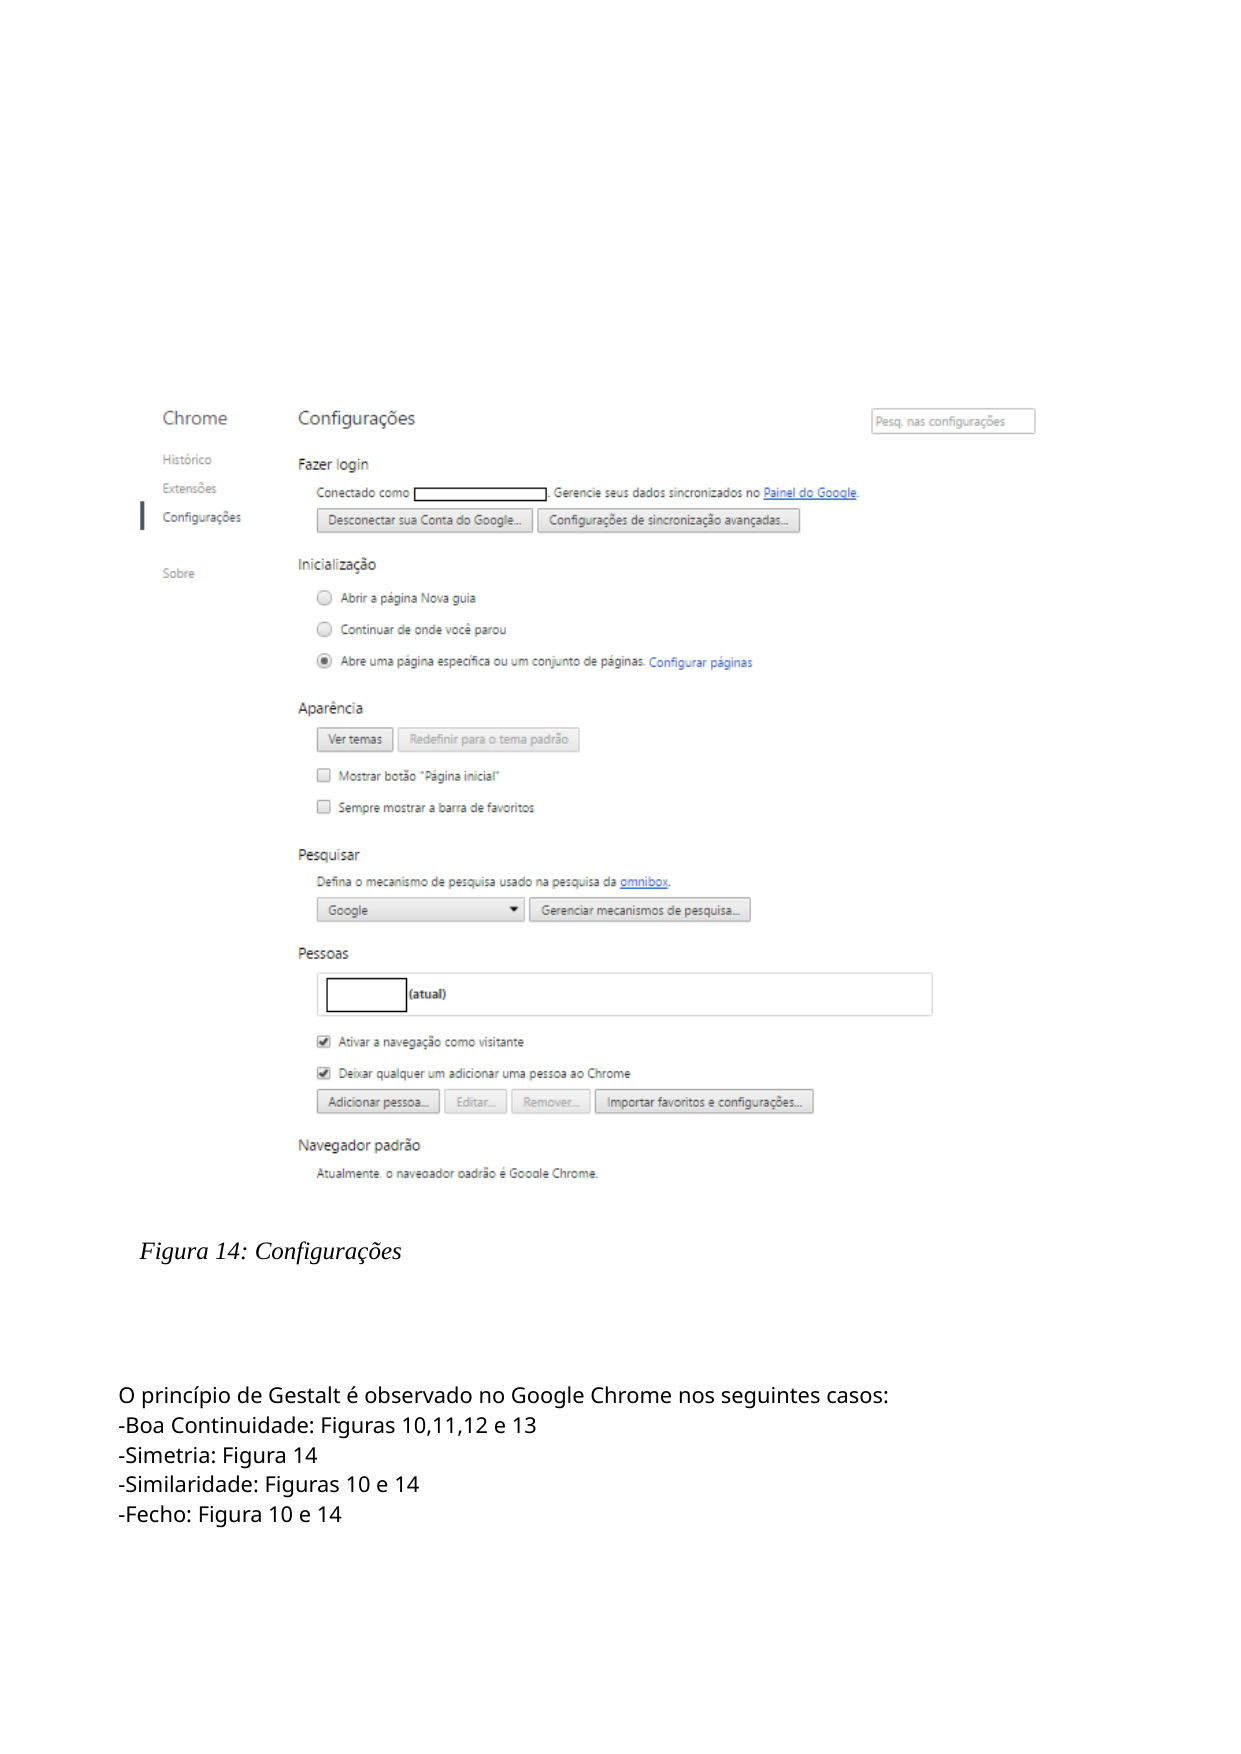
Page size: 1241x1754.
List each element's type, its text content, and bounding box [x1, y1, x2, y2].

text Figura 14: Configurações [139, 1237, 1143, 1265]
text -Simetria: Figura 14 [118, 1440, 1122, 1469]
text -Similaridade: Figuras 10 e 14 [118, 1469, 1122, 1499]
text -Boa Continuidade: Figuras 10,11,12 e 13 [118, 1410, 1122, 1440]
text O princípio de Gestalt é observado no Google Chrome nos seguintes casos: [118, 1380, 1122, 1410]
picture [139, 385, 1144, 1237]
text -Fecho: Figura 10 e 14 [118, 1499, 1122, 1529]
